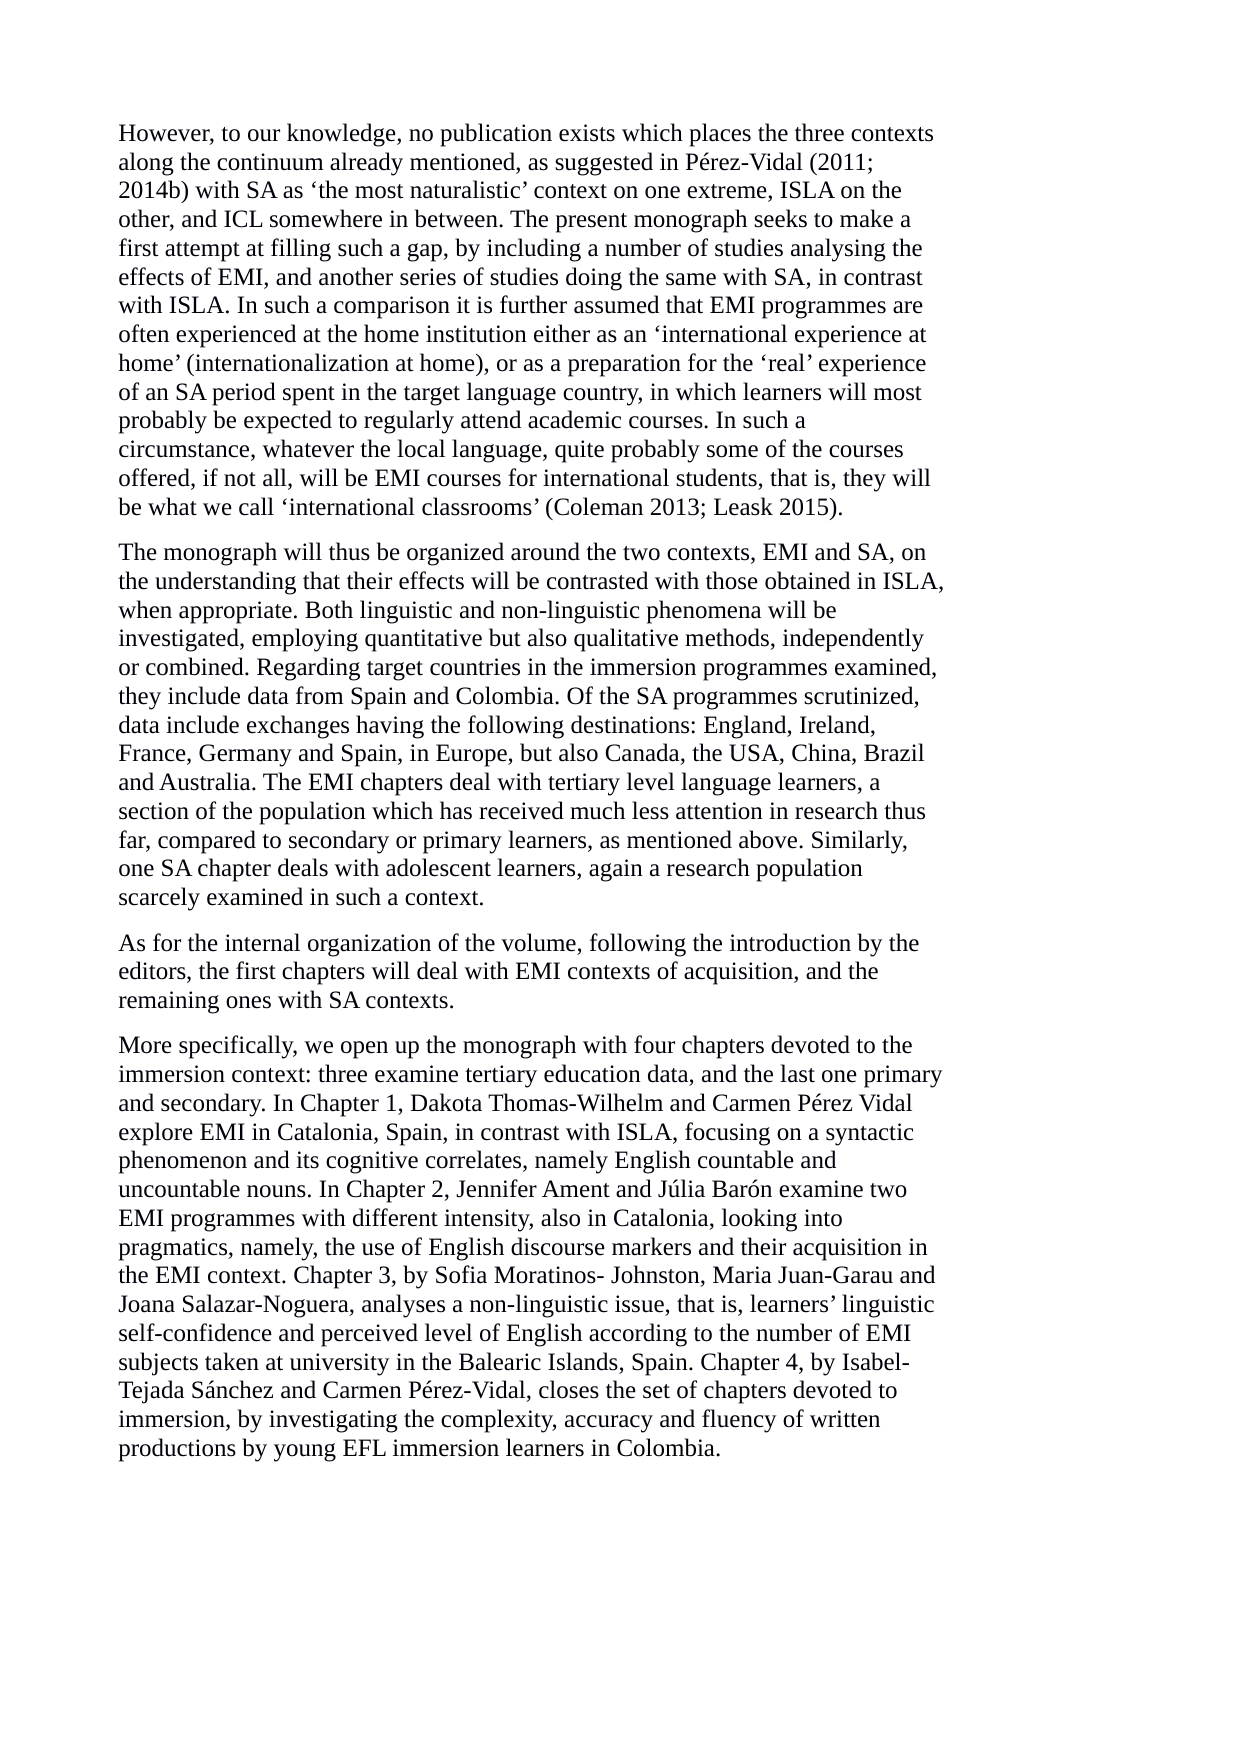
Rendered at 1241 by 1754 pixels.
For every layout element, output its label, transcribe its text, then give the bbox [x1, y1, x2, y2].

text More specifically, we open up the monograph with four chapters devoted to the immersion context: three examine tertiary education data, and the last one primary and secondary. In Chapter 1, Dakota Thomas-Wilhelm and Carmen Pérez Vidal explore EMI in Catalonia, Spain, in contrast with ISLA, focusing on a syntactic phenomenon and its cognitive correlates, namely English countable and uncountable nouns. In Chapter 2, Jennifer Ament and Júlia Barón examine two EMI programmes with different intensity, also in Catalonia, looking into pragmatics, namely, the use of English discourse markers and their acquisition in the EMI context. Chapter 3, by Sofia Moratinos- Johnston, Maria Juan-Garau and Joana Salazar-Noguera, analyses a non-linguistic issue, that is, learners’ linguistic self-confidence and perceived level of English according to the number of EMI subjects taken at university in the Balearic Islands, Spain. Chapter 4, by Isabel-Tejada Sánchez and Carmen Pérez-Vidal, closes the set of chapters devoted to immersion, by investigating the complexity, accuracy and fluency of written productions by young EFL immersion learners in Colombia. [118, 1031, 945, 1462]
text The monograph will thus be organized around the two contexts, EMI and SA, on the understanding that their effects will be contrasted with those obtained in ISLA, when appropriate. Both linguistic and non-linguistic phenomena will be investigated, employing quantitative but also qualitative methods, independently or combined. Regarding target countries in the immersion programmes examined, they include data from Spain and Colombia. Of the SA programmes scrutinized, data include exchanges having the following destinations: England, Ireland, France, Germany and Spain, in Europe, but also Canada, the USA, China, Brazil and Australia. The EMI chapters deal with tertiary level language learners, a section of the population which has received much less attention in research thus far, compared to secondary or primary learners, as mentioned above. Similarly, one SA chapter deals with adolescent learners, again a research population scarcely examined in such a context. [118, 537, 945, 911]
text As for the internal organization of the volume, following the introduction by the editors, the first chapters will deal with EMI contexts of acquisition, and the remaining ones with SA contexts. [118, 928, 945, 1014]
text However, to our knowledge, no publication exists which places the three contexts along the continuum already mentioned, as suggested in Pérez-Vidal (2011; 2014b) with SA as ‘the most naturalistic’ context on one extreme, ISLA on the other, and ICL somewhere in between. The present monograph seeks to make a first attempt at filling such a gap, by including a number of studies analysing the effects of EMI, and another series of studies doing the same with SA, in contrast with ISLA. In such a comparison it is further assumed that EMI programmes are often experienced at the home institution either as an ‘international experience at home’ (internationalization at home), or as a preparation for the ‘real’ experience of an SA period spent in the target language country, in which learners will most probably be expected to regularly attend academic courses. In such a circumstance, whatever the local language, quite probably some of the courses offered, if not all, will be EMI courses for international students, that is, they will be what we call ‘international classrooms’ (Coleman 2013; Leask 2015). [118, 118, 945, 521]
